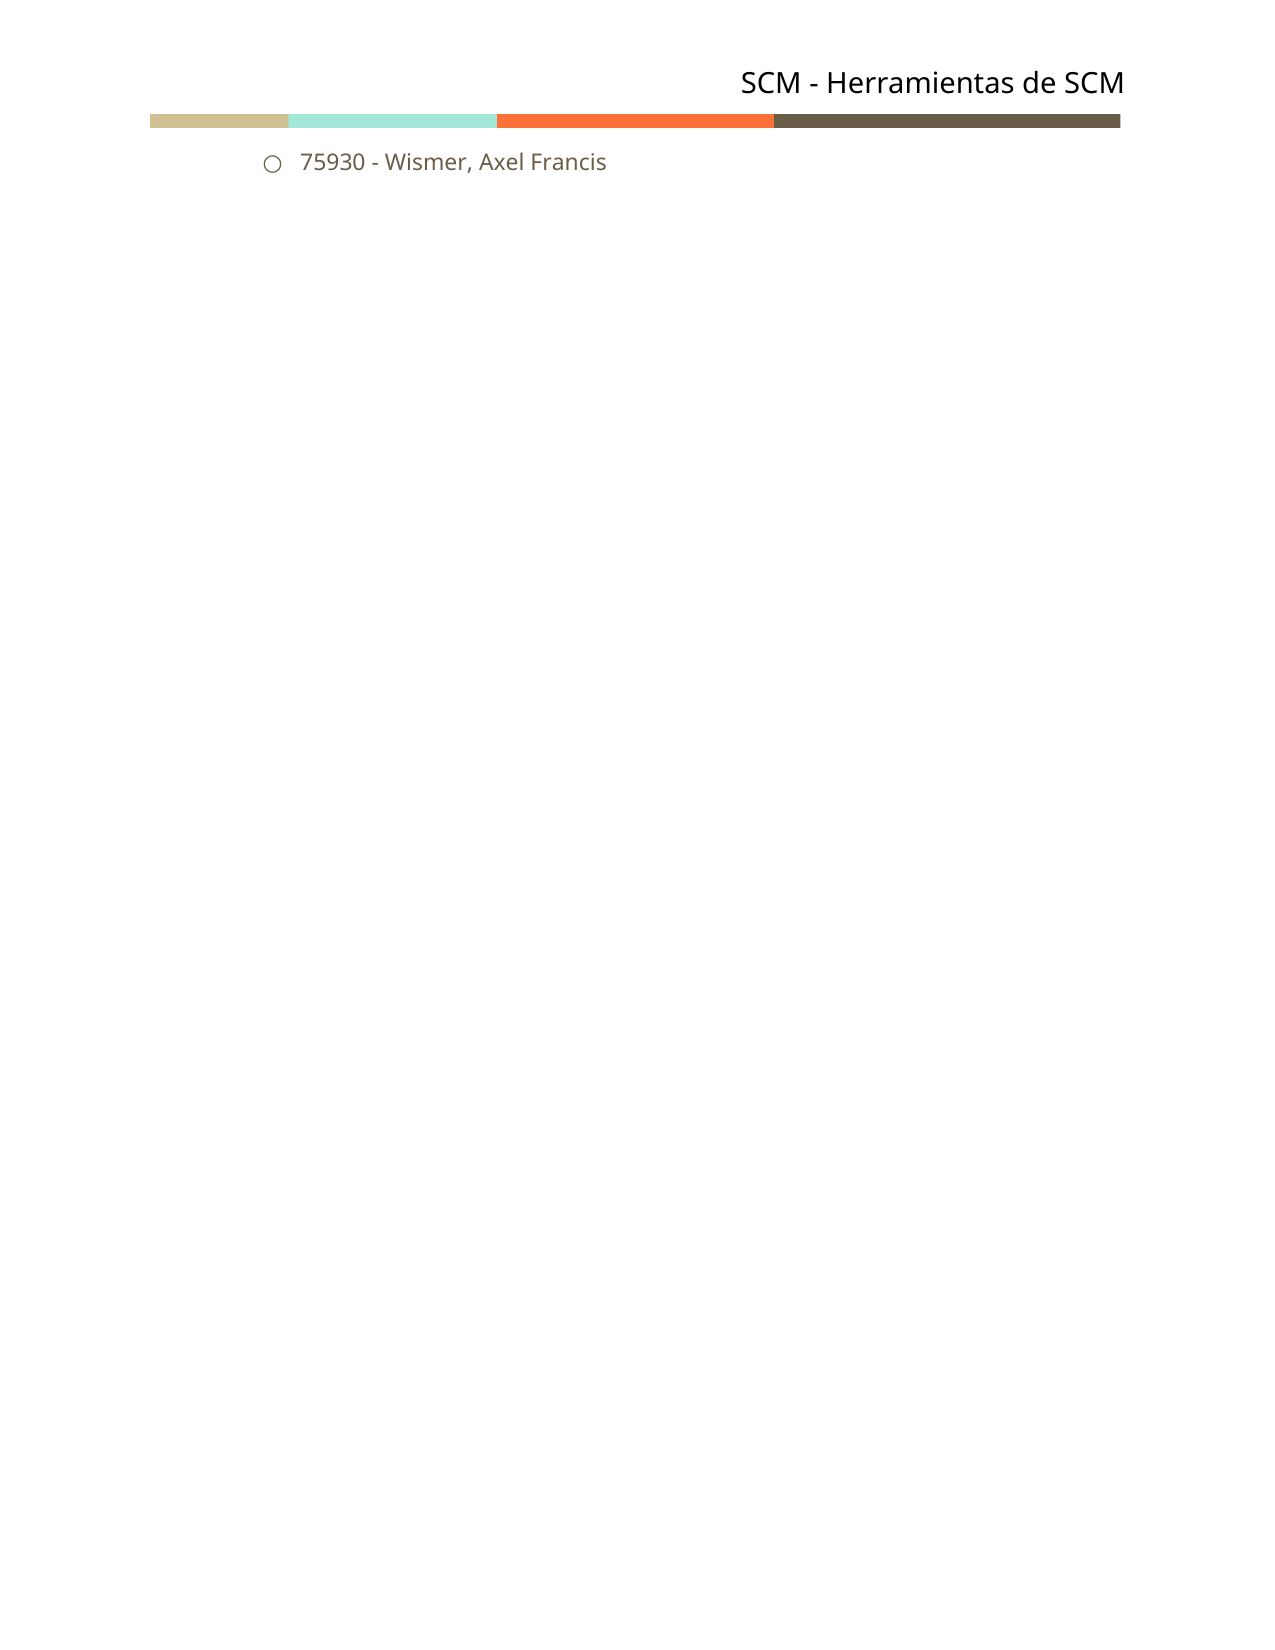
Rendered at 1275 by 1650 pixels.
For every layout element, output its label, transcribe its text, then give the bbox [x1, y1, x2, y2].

list 75930 - Wismer, Axel Francis [262, 146, 1125, 177]
picture [150, 114, 1121, 128]
